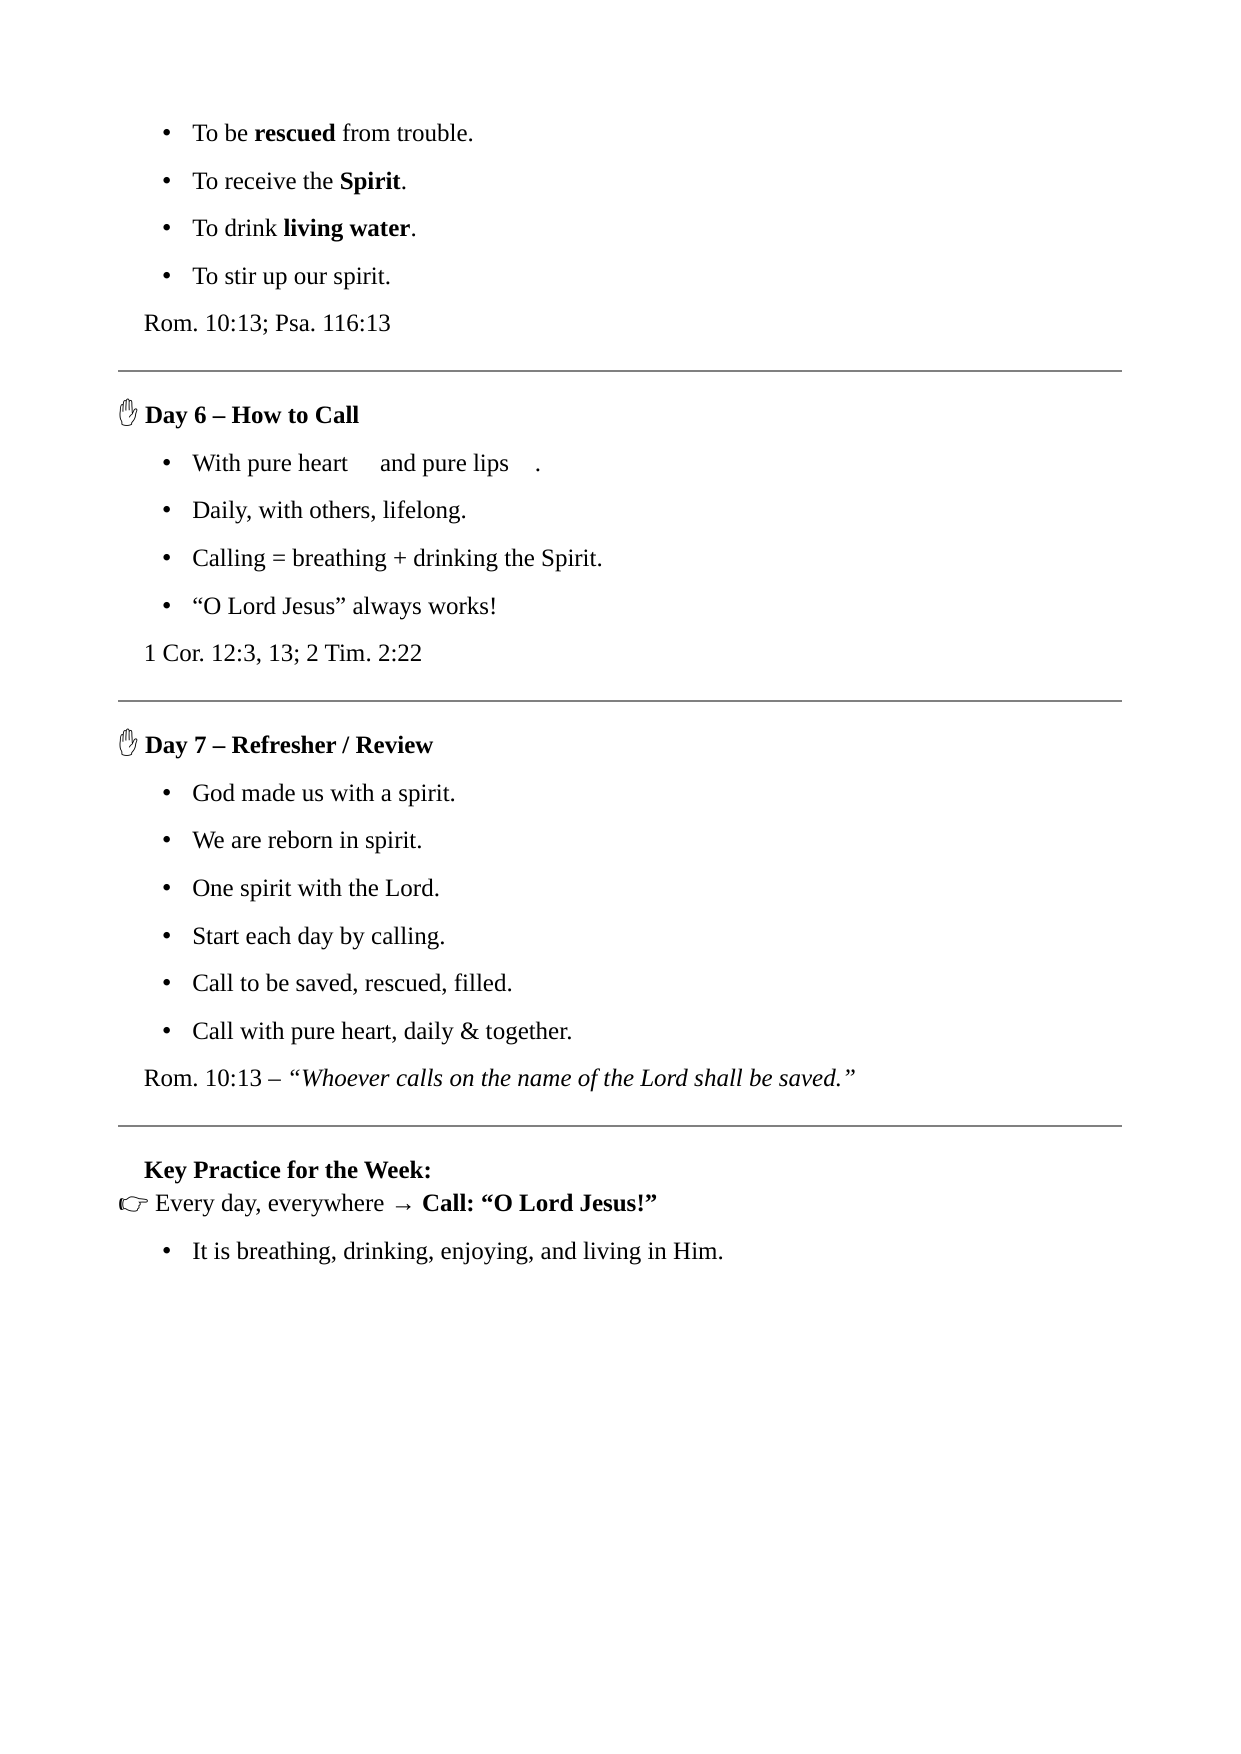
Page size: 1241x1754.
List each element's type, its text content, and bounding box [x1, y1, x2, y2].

list God made us with a spirit. [162, 778, 1122, 807]
text 📖 Rom. 10:13 – “Whoever calls on the name of the Lord shall be saved.” [118, 1063, 1122, 1092]
text 📖 Rom. 10:13; Psa. 116:13 [118, 308, 1122, 337]
text 🙌 Key Practice for the Week: 👉 Every day, everywhere → Call: “O Lord Jesus!” [118, 1155, 1122, 1217]
list Call to be saved, rescued, filled. [162, 968, 1122, 997]
text 📖 1 Cor. 12:3, 13; 2 Tim. 2:22 [118, 638, 1122, 667]
list Call with pure heart, daily & together. [162, 1016, 1122, 1045]
list We are reborn in spirit. [162, 826, 1122, 854]
list Daily, with others, lifelong. [162, 496, 1122, 524]
text ✋ Day 6 – How to Call [118, 400, 1122, 429]
list To drink living water. [162, 213, 1122, 242]
list To be rescued from trouble. [162, 118, 1122, 147]
list Start each day by calling. [162, 921, 1122, 949]
list It is breathing, drinking, enjoying, and living in Him. [162, 1236, 1122, 1265]
list To stir up our spirit. [162, 261, 1122, 290]
list “O Lord Jesus” always works! [162, 591, 1122, 619]
list To receive the Spirit. [162, 166, 1122, 194]
text ✋ Day 7 – Refresher / Review [118, 730, 1122, 759]
list One spirit with the Lord. [162, 873, 1122, 902]
list Calling = breathing + drinking the Spirit. [162, 543, 1122, 572]
list With pure heart 💖 and pure lips 👄. [162, 448, 1122, 477]
